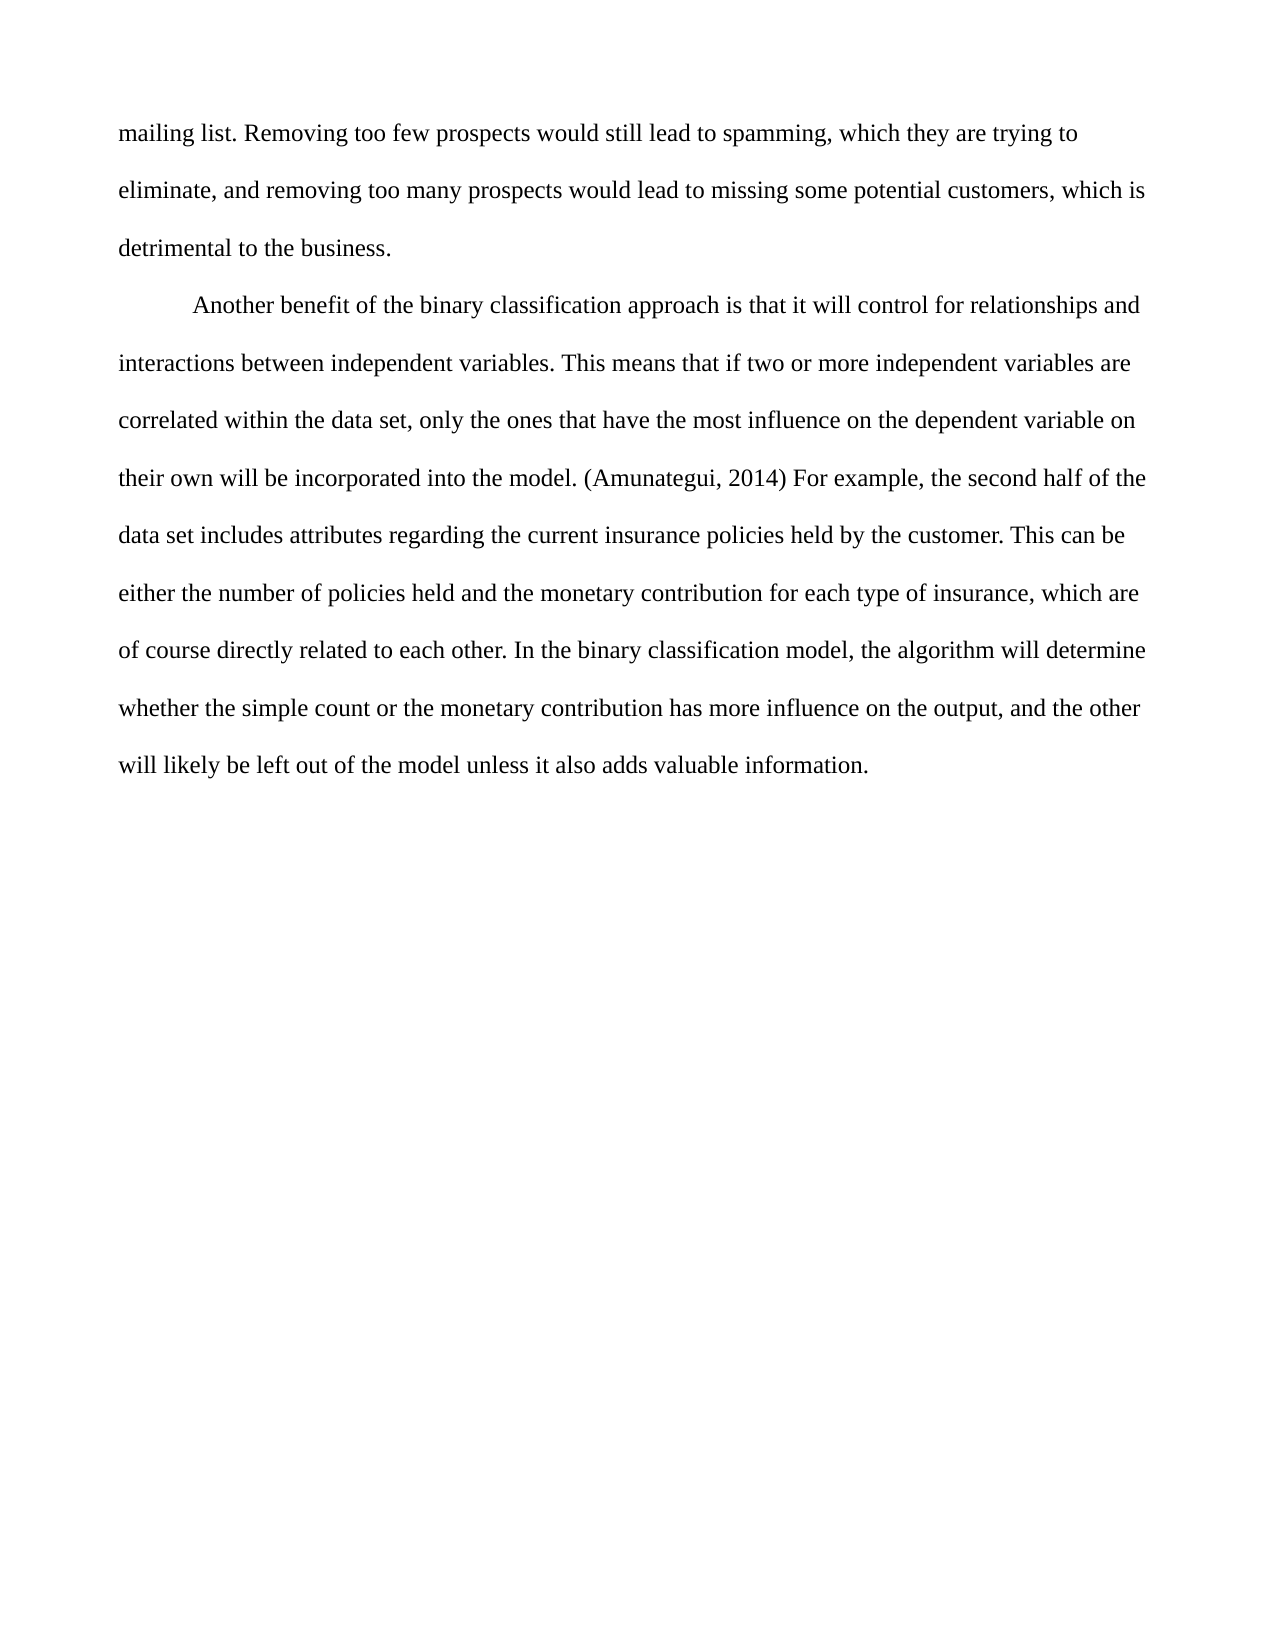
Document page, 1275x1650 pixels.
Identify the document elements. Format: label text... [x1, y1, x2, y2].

text mailing list. Removing too few prospects would still lead to spamming, which they are trying to eliminate, and removing too many prospects would lead to missing some potential customers, which is detrimental to the business. [118, 118, 1157, 262]
text Another benefit of the binary classification approach is that it will control for relationships and interactions between independent variables. This means that if two or more independent variables are correlated within the data set, only the ones that have the most influence on the dependent variable on their own will be incorporated into the model. (Amunategui, 2014) For example, the second half of the data set includes attributes regarding the current insurance policies held by the customer. This can be either the number of policies held and the monetary contribution for each type of insurance, which are of course directly related to each other. In the binary classification model, the algorithm will determine whether the simple count or the monetary contribution has more influence on the output, and the other will likely be left out of the model unless it also adds valuable information. [118, 291, 1157, 779]
